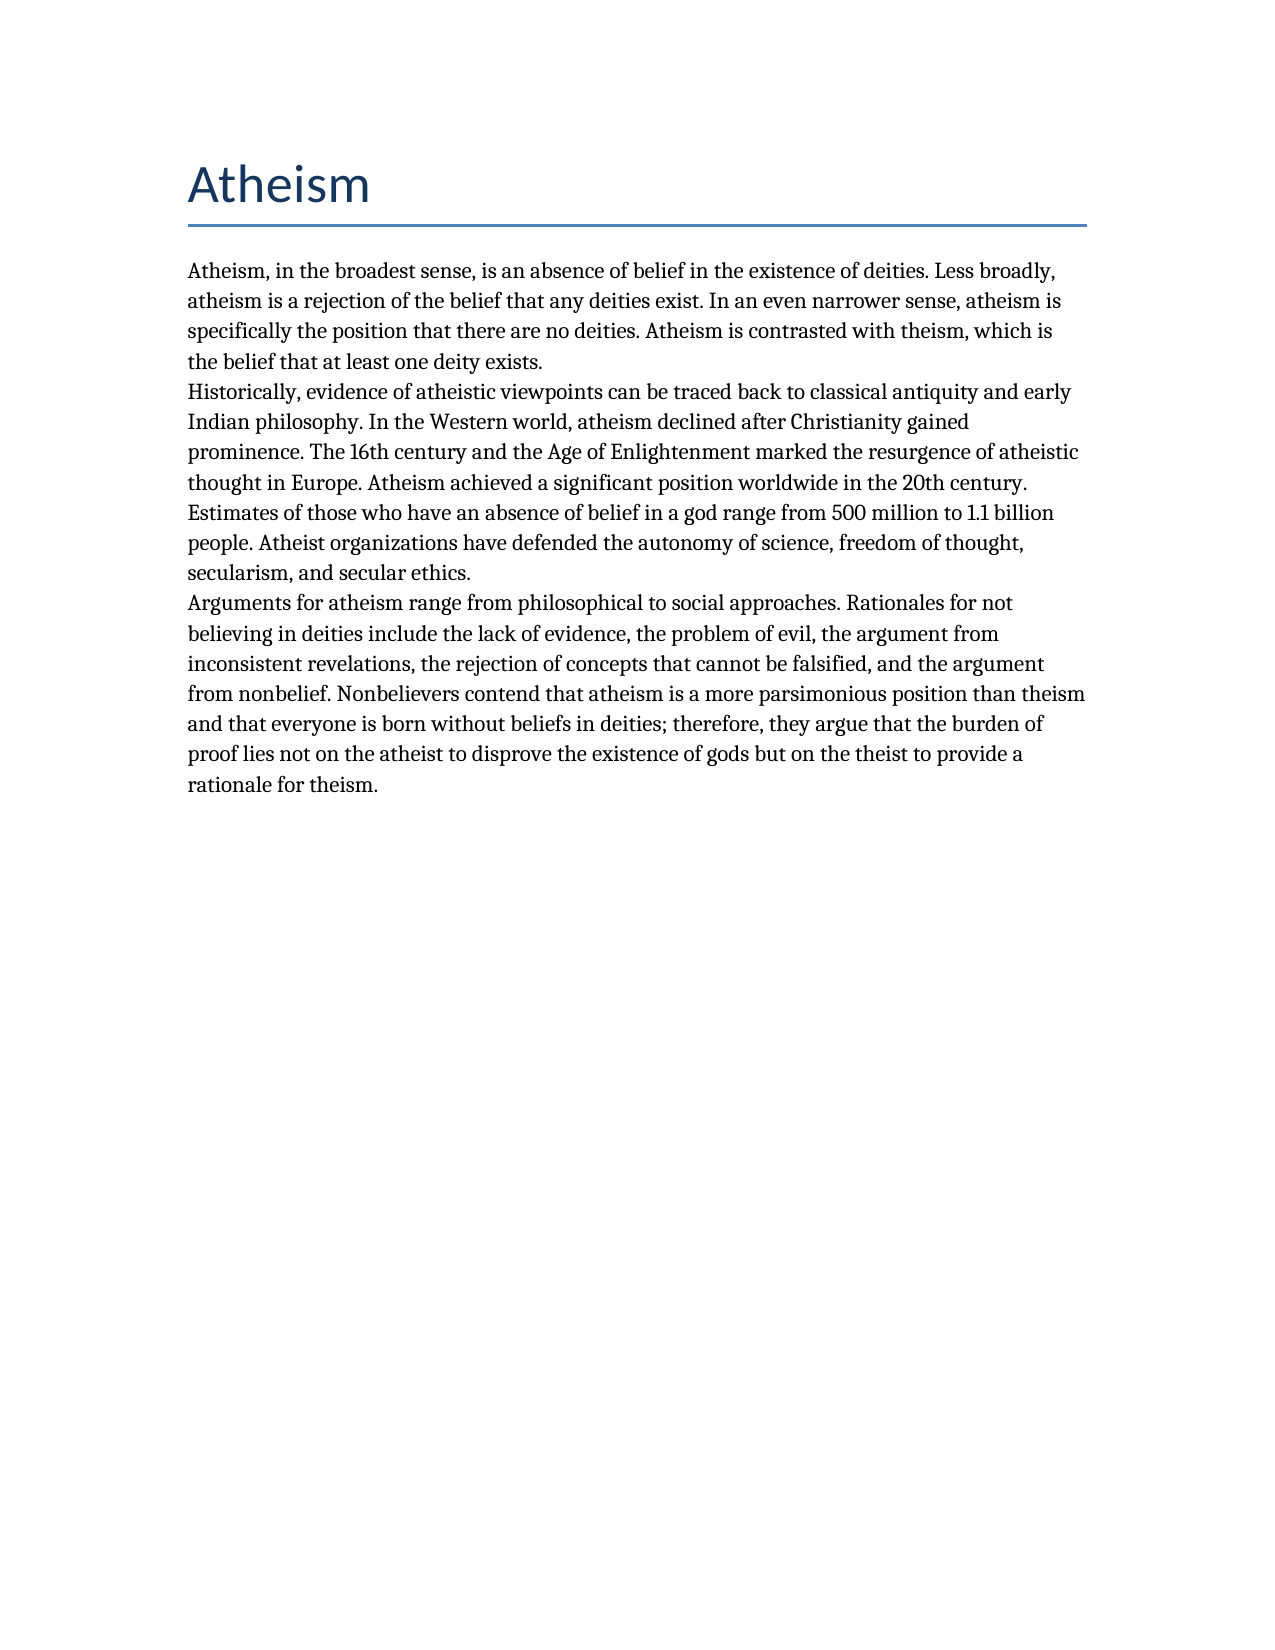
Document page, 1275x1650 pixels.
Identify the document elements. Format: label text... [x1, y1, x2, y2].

title Atheism [187, 150, 1087, 227]
text Atheism, in the broadest sense, is an absence of belief in the existence of deities. Less broadly, atheism is a rejection of the belief that any deities exist. In an even narrower sense, atheism is specifically the position that there are no deities. Atheism is contrasted with theism, which is the belief that at least one deity exists. Historically, evidence of atheistic viewpoints can be traced back to classical antiquity and early Indian philosophy. In the Western world, atheism declined after Christianity gained prominence. The 16th century and the Age of Enlightenment marked the resurgence of atheistic thought in Europe. Atheism achieved a significant position worldwide in the 20th century. Estimates of those who have an absence of belief in a god range from 500 million to 1.1 billion people. Atheist organizations have defended the autonomy of science, freedom of thought, secularism, and secular ethics. Arguments for atheism range from philosophical to social approaches. Rationales for not believing in deities include the lack of evidence, the problem of evil, the argument from inconsistent revelations, the rejection of concepts that cannot be falsified, and the argument from nonbelief. Nonbelievers contend that atheism is a more parsimonious position than theism and that everyone is born without beliefs in deities; therefore, they argue that the burden of proof lies not on the atheist to disprove the existence of gods but on the theist to provide a rationale for theism. [187, 258, 1087, 798]
